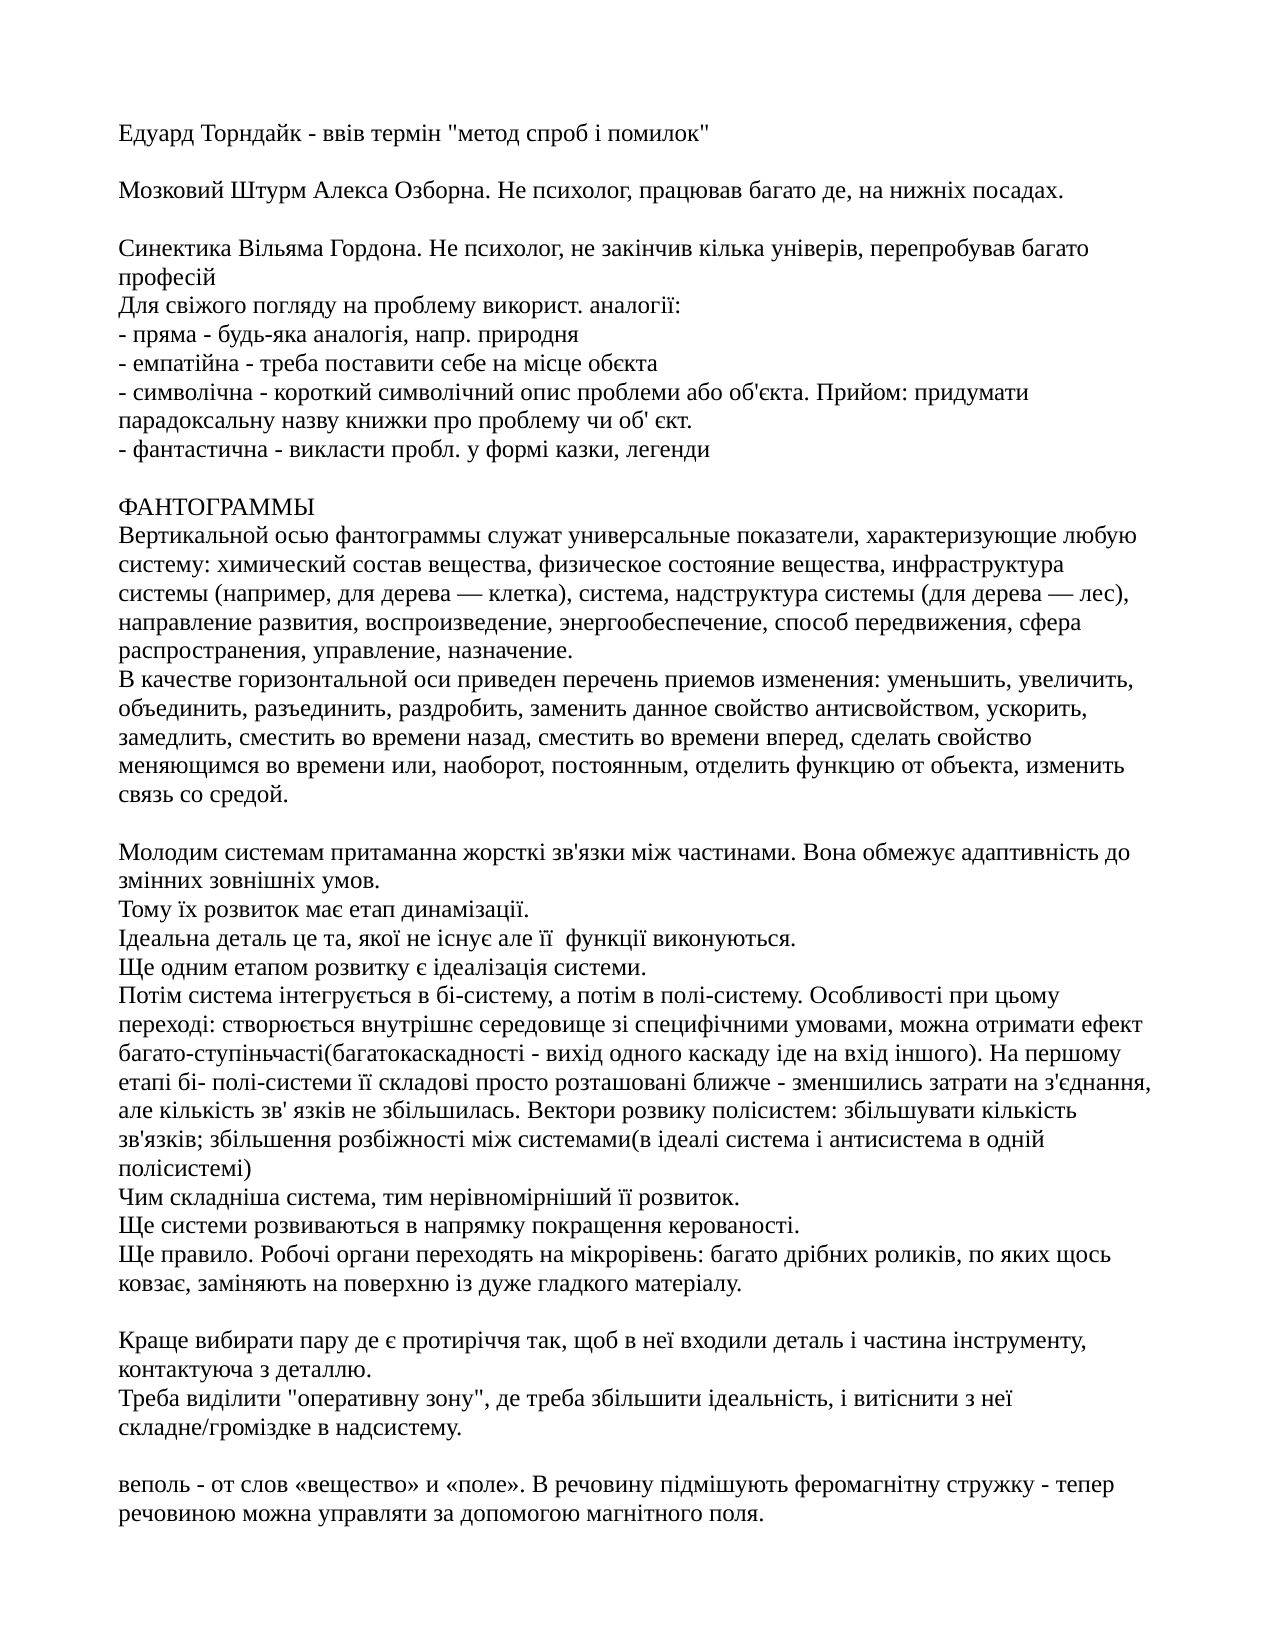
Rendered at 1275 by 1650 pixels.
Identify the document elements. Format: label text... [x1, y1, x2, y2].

text Едуард Торндайк - ввів термін "метод спроб і помилок" Мозковий Штурм Алекса Озборна. Не психолог, працював багато де, на нижніх посадах. Синектика Вільяма Гордона. Не психолог, не закінчив кілька універів, перепробував багато професій Для свіжого погляду на проблему використ. аналогії: - пряма - будь-яка аналогія, напр. природня - емпатійна - треба поставити себе на місце обєкта - символічна - короткий символічний опис проблеми або об'єкта. Прийом: придумати парадоксальну назву книжки про проблему чи об' єкт. - фантастична - викласти пробл. у формі казки, легенди ФАНТОГРАММЫ Вертикальной осью фантограммы служат универсальные показатели, характеризующие любую систему: химический состав вещества, физическое состояние вещества, инфраструктура системы (например, для дерева — клетка), система, надструктура системы (для дерева — лес), направление развития, воспроизведение, энергообеспечение, способ передвижения, сфера распространения, управление, назначение. В качестве горизонтальной оси приведен перечень приемов изменения: уменьшить, увеличить, объединить, разъединить, раздробить, заменить данное свойство антисвойством, ускорить, замедлить, сместить во времени назад, сместить во времени вперед, сделать свойство меняющимся во времени или, наоборот, постоянным, отделить функцию от объекта, изменить связь со средой. Молодим системам притаманна жорсткі зв'язки між частинами. Вона обмежує адаптивність до змінних зовнішніх умов. Тому їх розвиток має етап динамізації. Ідеальна деталь це та, якої не існує але її функції виконуються. Ще одним етапом розвитку є ідеалізація системи. Потім система інтегрується в бі-систему, а потім в полі-систему. Особливості при цьому переході: створюється внутрішнє середовище зі специфічними умовами, можна отримати ефект багато-ступіньчасті(багатокаскадності - вихід одного каскаду іде на вхід іншого). На першому етапі бі- полі-системи її складові просто розташовані ближче - зменшились затрати на з'єднання, але кількість зв' язків не збільшилась. Вектори розвику полісистем: збільшувати кількість зв'язків; збільшення розбіжності між системами(в ідеалі система і антисистема в одній полісистемі) Чим складніша система, тим нерівномірніший її розвиток. Ще системи розвиваються в напрямку покращення керованості. Ще правило. Робочі органи переходять на мікрорівень: багато дрібних роликів, по яких щось ковзає, заміняють на поверхню із дуже гладкого матеріалу. Краще вибирати пару де є протиріччя так, щоб в неї входили деталь і частина інструменту, контактуюча з деталлю. Треба виділити "оперативну зону", де треба збільшити ідеальність, і витіснити з неї складне/громіздке в надсистему. веполь - от слов «вещество» и «поле». В речовину підмішують феромагнітну стружку - тепер речовиною можна управляти за допомогою магнітного поля. [118, 118, 1157, 1527]
